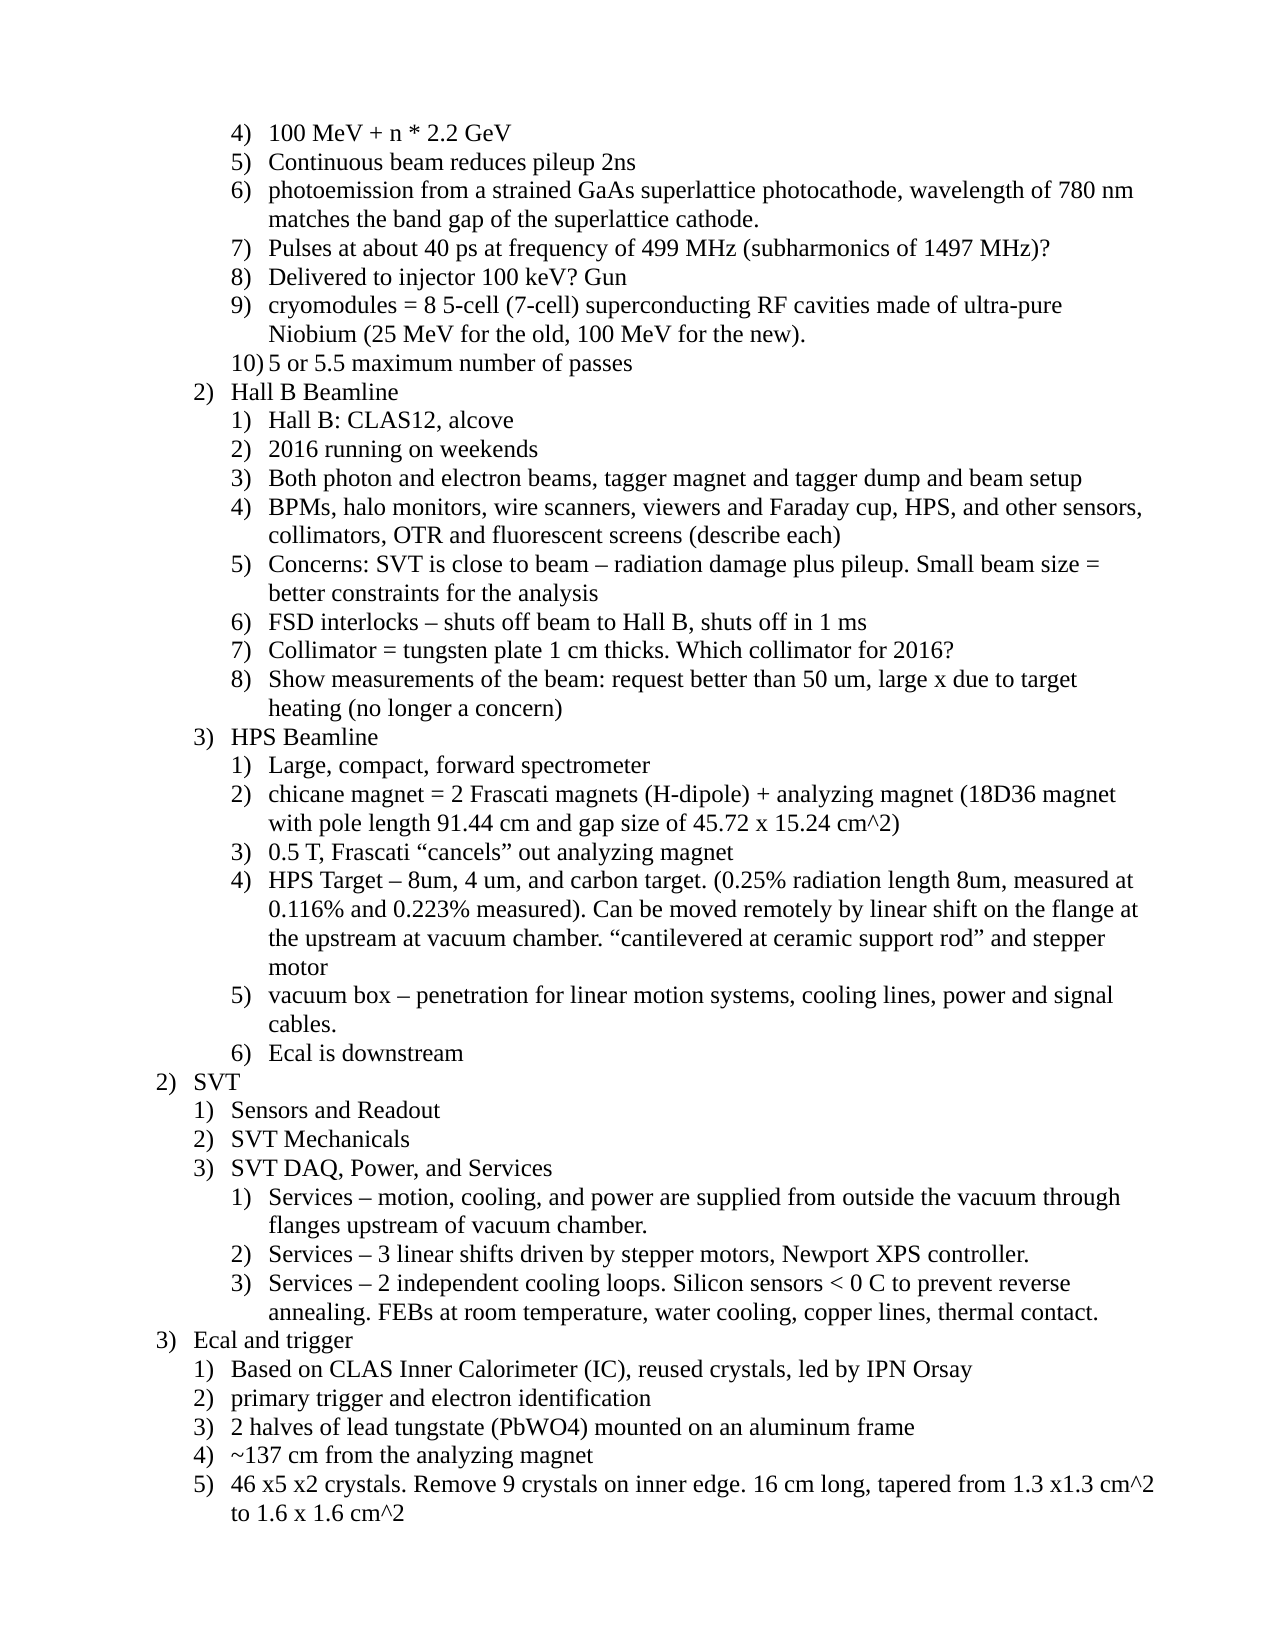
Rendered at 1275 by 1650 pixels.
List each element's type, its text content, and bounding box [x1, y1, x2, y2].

list Ecal and trigger [156, 1326, 1157, 1354]
list 46 x5 x2 crystals. Remove 9 crystals on inner edge. 16 cm long, tapered from 1.3 x1.3 cm^2 to 1.6 x 1.6 cm^2 [193, 1469, 1157, 1527]
list Sensors and Readout [193, 1096, 1157, 1124]
list Based on CLAS Inner Calorimeter (IC), reused crystals, led by IPN Orsay [193, 1354, 1157, 1383]
list FSD interlocks – shuts off beam to Hall B, shuts off in 1 ms [231, 607, 1157, 636]
list 5 or 5.5 maximum number of passes [231, 348, 1157, 377]
list Both photon and electron beams, tagger magnet and tagger dump and beam setup [231, 463, 1157, 492]
list Collimator = tungsten plate 1 cm thicks. Which collimator for 2016? [231, 636, 1157, 664]
list SVT [156, 1067, 1157, 1096]
list BPMs, halo monitors, wire scanners, viewers and Faraday cup, HPS, and other sensors, collimators, OTR and fluorescent screens (describe each) [231, 492, 1157, 549]
list SVT DAQ, Power, and Services [193, 1153, 1157, 1182]
list Services – 2 independent cooling loops. Silicon sensors < 0 C to prevent reverse annealing. FEBs at room temperature, water cooling, copper lines, thermal contact. [231, 1268, 1157, 1326]
list HPS Target – 8um, 4 um, and carbon target. (0.25% radiation length 8um, measured at 0.116% and 0.223% measured). Can be moved remotely by linear shift on the flange at the upstream at vacuum chamber. “cantilevered at ceramic support rod” and stepper motor [231, 866, 1157, 981]
list Hall B Beamline [193, 377, 1157, 406]
list 100 MeV + n * 2.2 GeV [231, 118, 1157, 147]
list 0.5 T, Frascati “cancels” out analyzing magnet [231, 837, 1157, 866]
list Delivered to injector 100 keV? Gun [231, 262, 1157, 291]
list Ecal is downstream [231, 1038, 1157, 1067]
list Concerns: SVT is close to beam – radiation damage plus pileup. Small beam size = better constraints for the analysis [231, 549, 1157, 607]
list Pulses at about 40 ps at frequency of 499 MHz (subharmonics of 1497 MHz)? [231, 233, 1157, 262]
list cryomodules = 8 5-cell (7-cell) superconducting RF cavities made of ultra-pure Niobium (25 MeV for the old, 100 MeV for the new). [231, 291, 1157, 348]
list Services – 3 linear shifts driven by stepper motors, Newport XPS controller. [231, 1239, 1157, 1268]
list 2 halves of lead tungstate (PbWO4) mounted on an aluminum frame [193, 1412, 1157, 1441]
list primary trigger and electron identification [193, 1383, 1157, 1412]
list Services – motion, cooling, and power are supplied from outside the vacuum through flanges upstream of vacuum chamber. [231, 1182, 1157, 1239]
list HPS Beamline [193, 722, 1157, 751]
list Continuous beam reduces pileup 2ns [231, 147, 1157, 176]
list chicane magnet = 2 Frascati magnets (H-dipole) + analyzing magnet (18D36 magnet with pole length 91.44 cm and gap size of 45.72 x 15.24 cm^2) [231, 779, 1157, 837]
list photoemission from a strained GaAs superlattice photocathode, wavelength of 780 nm matches the band gap of the superlattice cathode. [231, 176, 1157, 233]
list SVT Mechanicals [193, 1124, 1157, 1153]
list 2016 running on weekends [231, 434, 1157, 463]
list Large, compact, forward spectrometer [231, 751, 1157, 779]
list ~137 cm from the analyzing magnet [193, 1441, 1157, 1469]
list Hall B: CLAS12, alcove [231, 406, 1157, 434]
list vacuum box – penetration for linear motion systems, cooling lines, power and signal cables. [231, 981, 1157, 1038]
list Show measurements of the beam: request better than 50 um, large x due to target heating (no longer a concern) [231, 664, 1157, 722]
